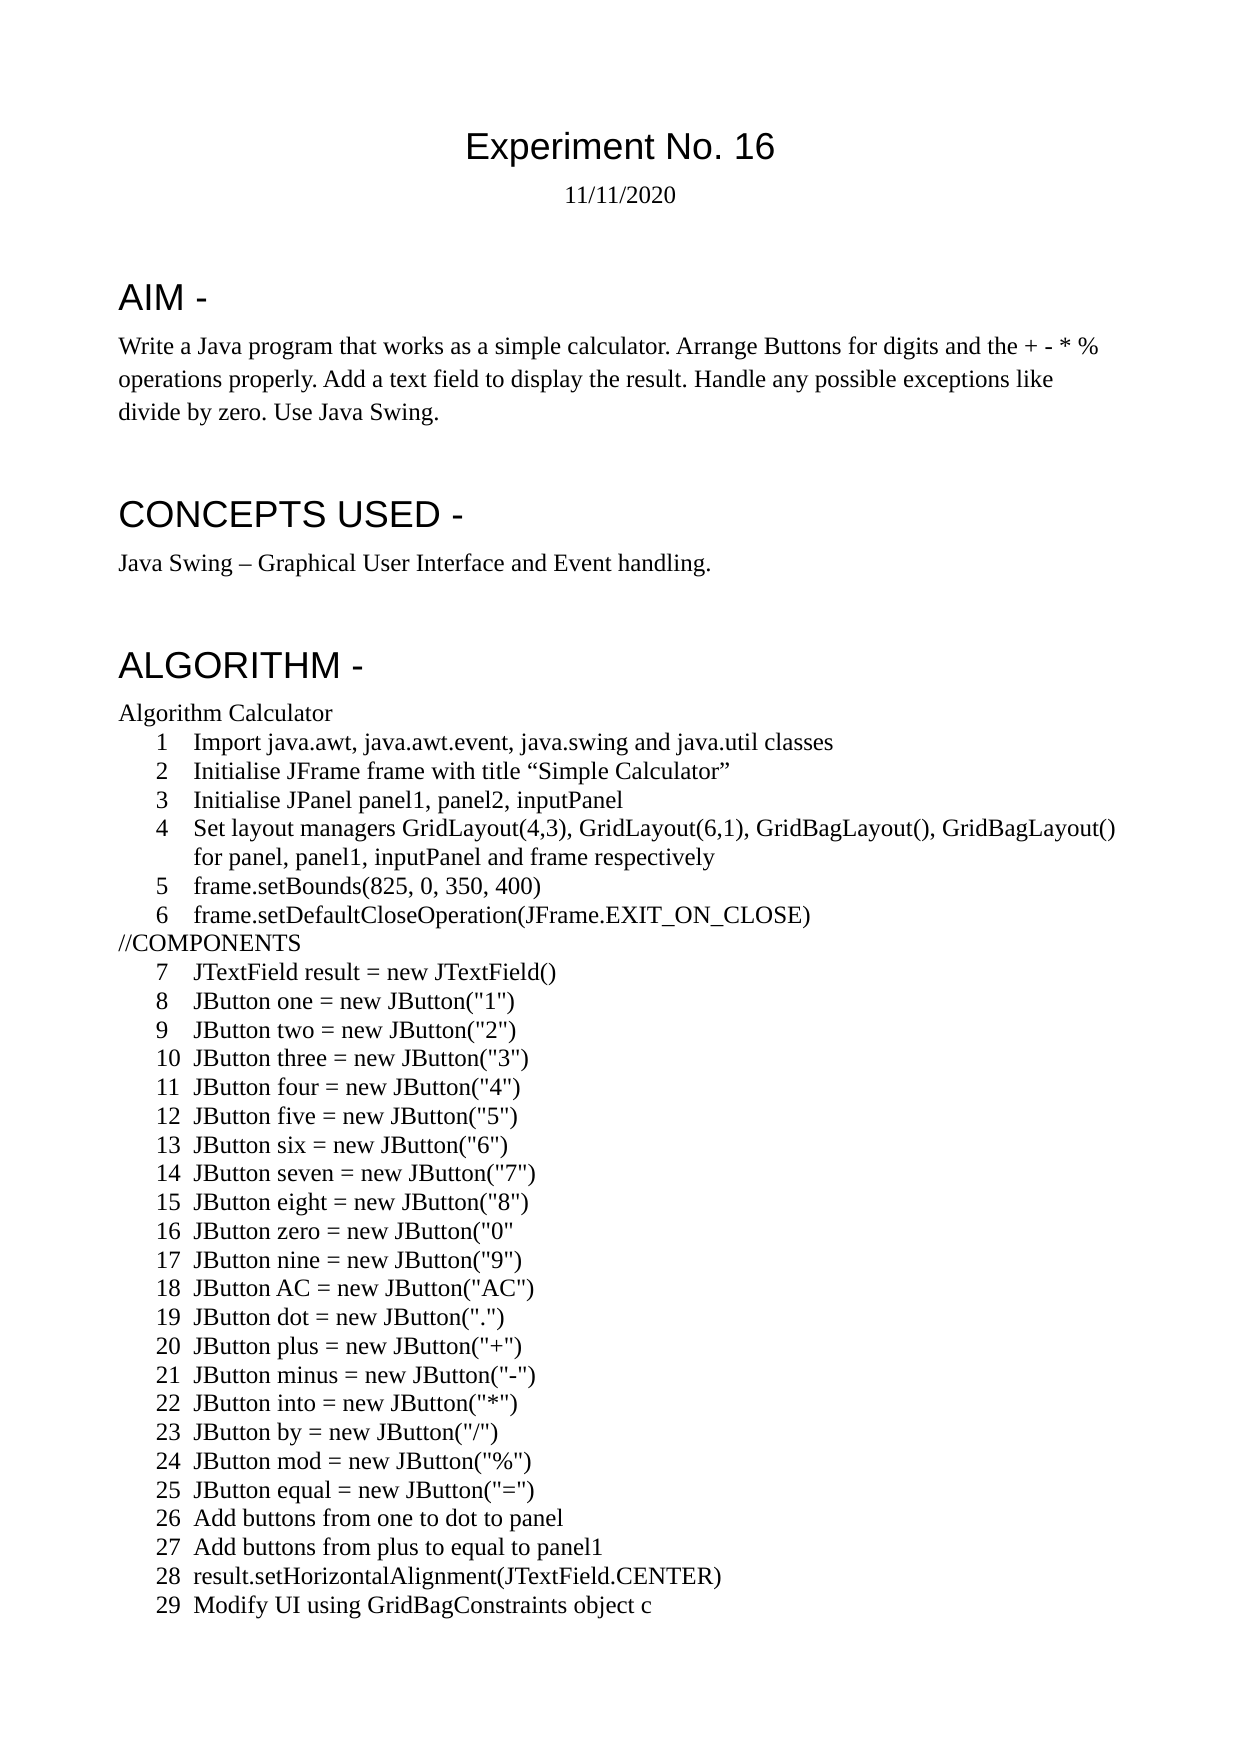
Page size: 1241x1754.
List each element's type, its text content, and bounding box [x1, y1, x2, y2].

list JButton eight = new JButton("8") [156, 1187, 1122, 1216]
list frame.setDefaultCloseOperation(JFrame.EXIT_ON_CLOSE) [156, 900, 1122, 928]
list JButton two = new JButton("2") [156, 1015, 1122, 1043]
subtitle ALGORITHM - [118, 643, 1122, 686]
subtitle AIM - [118, 275, 1122, 318]
subtitle CONCEPTS USED - [118, 492, 1122, 535]
list JButton four = new JButton("4") [156, 1072, 1122, 1101]
list JButton dot = new JButton(".") [156, 1302, 1122, 1331]
subtitle Experiment No. 16 [118, 124, 1122, 167]
list JButton AC = new JButton("AC") [156, 1273, 1122, 1302]
text Write a Java program that works as a simple calculator. Arrange Buttons for digits and the + - * % operations properly. Add a text field to display the result. Handle any possible exceptions like divide by zero. Use Java Swing. [118, 331, 1122, 426]
list JButton plus = new JButton("+") [156, 1331, 1122, 1360]
list Set layout managers GridLayout(4,3), GridLayout(6,1), GridBagLayout(), GridBagLayout() for panel, panel1, inputPanel and frame respectively [156, 813, 1122, 871]
text 11/11/2020 [118, 180, 1122, 209]
list JButton one = new JButton("1") [156, 986, 1122, 1015]
list Initialise JFrame frame with title “Simple Calculator” [156, 756, 1122, 785]
list JButton into = new JButton("*") [156, 1388, 1122, 1417]
text //COMPONENTS [118, 928, 1122, 957]
list Import java.awt, java.awt.event, java.swing and java.util classes [156, 727, 1122, 756]
list JButton three = new JButton("3") [156, 1043, 1122, 1072]
text Java Swing – Graphical User Interface and Event handling. [118, 548, 1122, 576]
list Initialise JPanel panel1, panel2, inputPanel [156, 785, 1122, 813]
list frame.setBounds(825, 0, 350, 400) [156, 871, 1122, 900]
list Add buttons from one to dot to panel [156, 1503, 1122, 1532]
list JButton six = new JButton("6") [156, 1130, 1122, 1158]
list JButton minus = new JButton("-") [156, 1360, 1122, 1388]
list Modify UI using GridBagConstraints object c [156, 1590, 1122, 1618]
list Add buttons from plus to equal to panel1 [156, 1532, 1122, 1561]
list JButton seven = new JButton("7") [156, 1158, 1122, 1187]
list JTextField result = new JTextField() [156, 957, 1122, 986]
list JButton five = new JButton("5") [156, 1101, 1122, 1130]
list JButton zero = new JButton("0" [156, 1216, 1122, 1245]
list JButton equal = new JButton("=") [156, 1475, 1122, 1503]
list JButton nine = new JButton("9") [156, 1245, 1122, 1273]
list result.setHorizontalAlignment(JTextField.CENTER) [156, 1561, 1122, 1590]
list JButton by = new JButton("/") [156, 1417, 1122, 1446]
list JButton mod = new JButton("%") [156, 1446, 1122, 1475]
text Algorithm Calculator [118, 698, 1122, 727]
